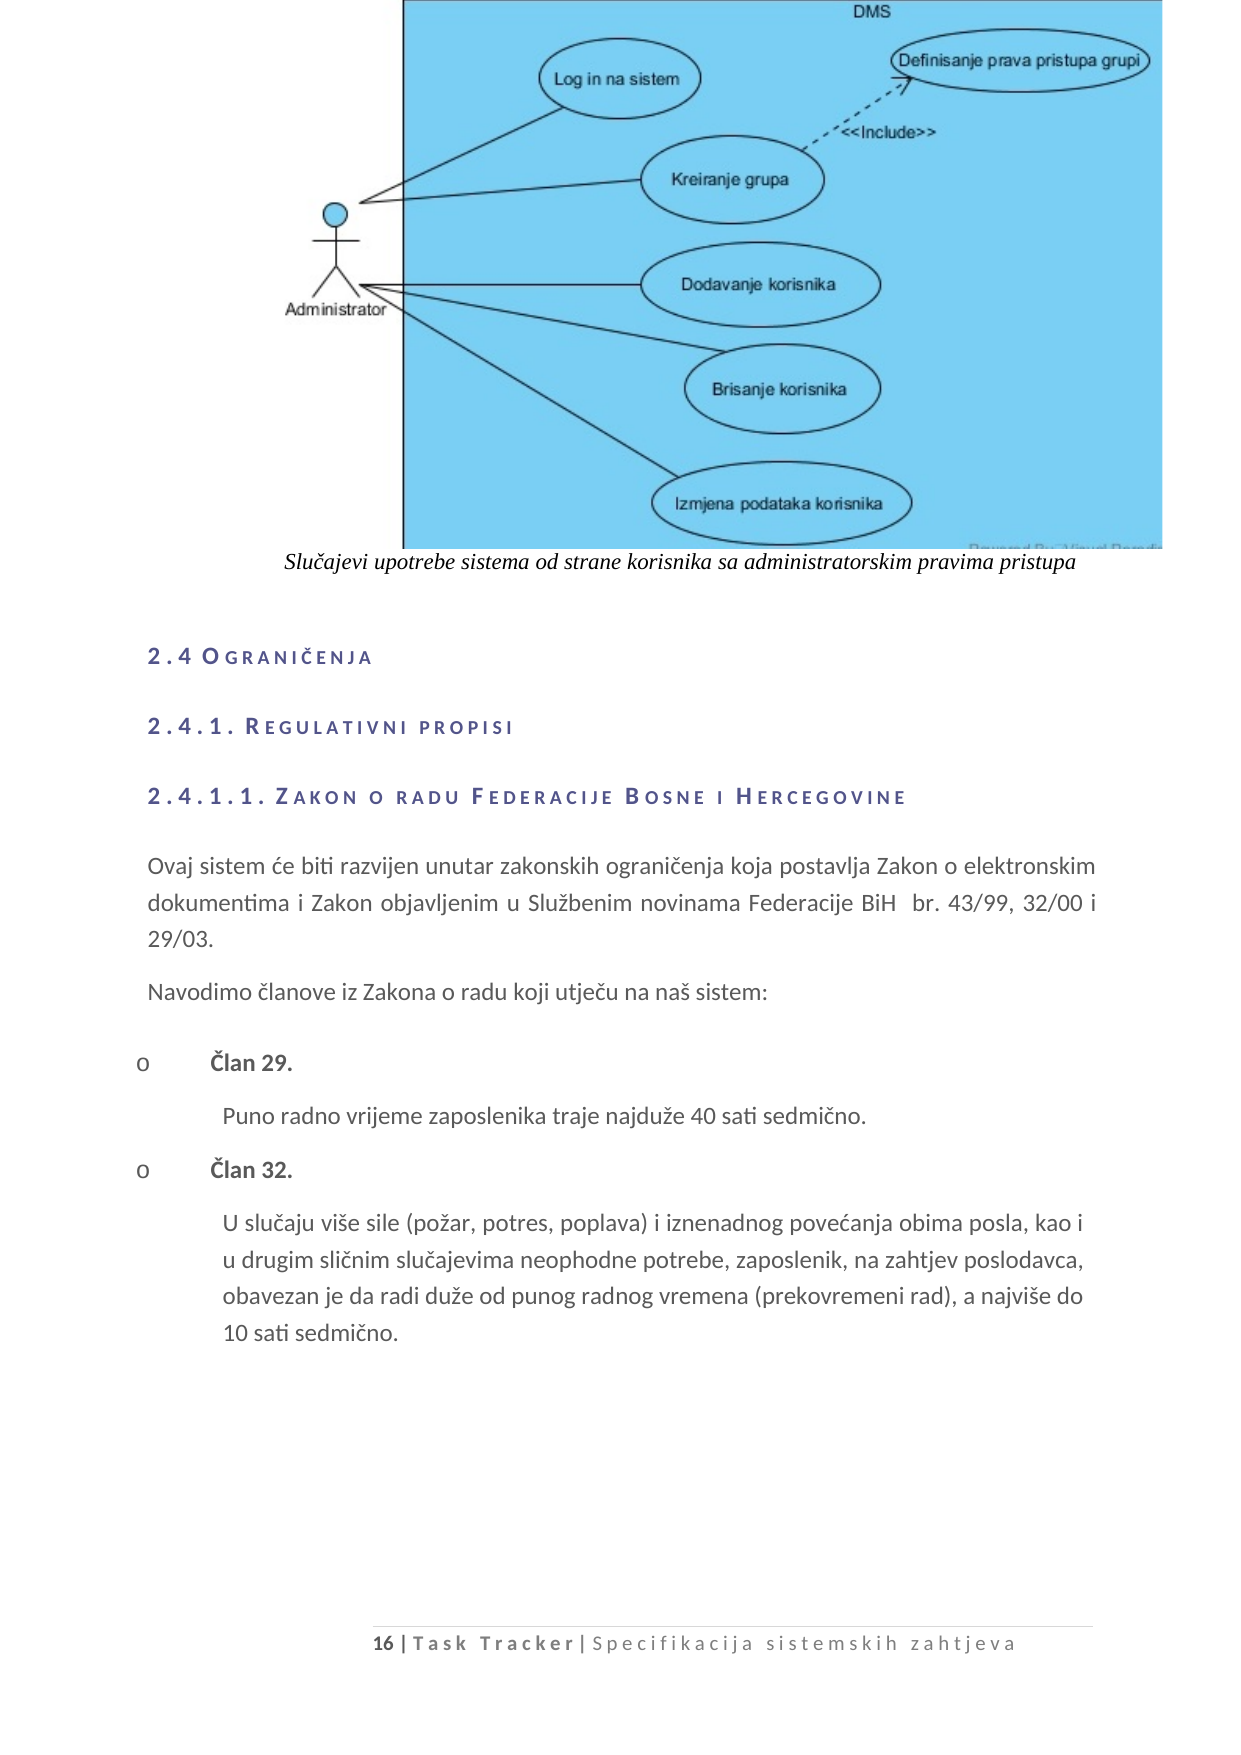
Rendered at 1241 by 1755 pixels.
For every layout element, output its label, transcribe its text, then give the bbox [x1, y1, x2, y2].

text 2 . 4 O G R A N I Č E N J A [147, 641, 1109, 671]
text Ovaj sistem će biti razvijen unutar zakonskih ograničenja koja postavlja Zakon o elektronskim dokumentima i Zakon objavljenim u Službenim novinama Federacije BiH br. 43/99, 32/00 i 29/03. [147, 850, 1097, 954]
text Puno radno vrijeme zaposlenika traje najduže 40 sati sedmično. [222, 1100, 1109, 1131]
text 2 . 4 . 1 . 1 . Z A K O N O R A D U F E D E R A C I J E B O S N E I H E R C E G O V I N E [147, 780, 1109, 811]
text U slučaju više sile (požar, potres, poplava) i iznenadnog povećanja obima posla, kao i u drugim sličnim slučajevima neophodne potrebe, zaposlenik, na zahtjev poslodavca, obavezan je da radi duže od punog radnog vremena (prekovremeni rad), a najviše do 10 sati sedmično. [222, 1207, 1085, 1347]
list Slučajevi upotrebe sistema od strane korisnika sa administratorskim pravima pristupa [284, 549, 1109, 575]
text Navodimo članove iz Zakona o radu koji utječu na naš sistem: [147, 976, 1109, 1007]
subtitle Član 32. [135, 1154, 1109, 1186]
text 2 . 4 . 1 . R E G U L A T I V N I P R O P I S I [147, 710, 1109, 741]
subtitle Član 29. [135, 1047, 1109, 1078]
